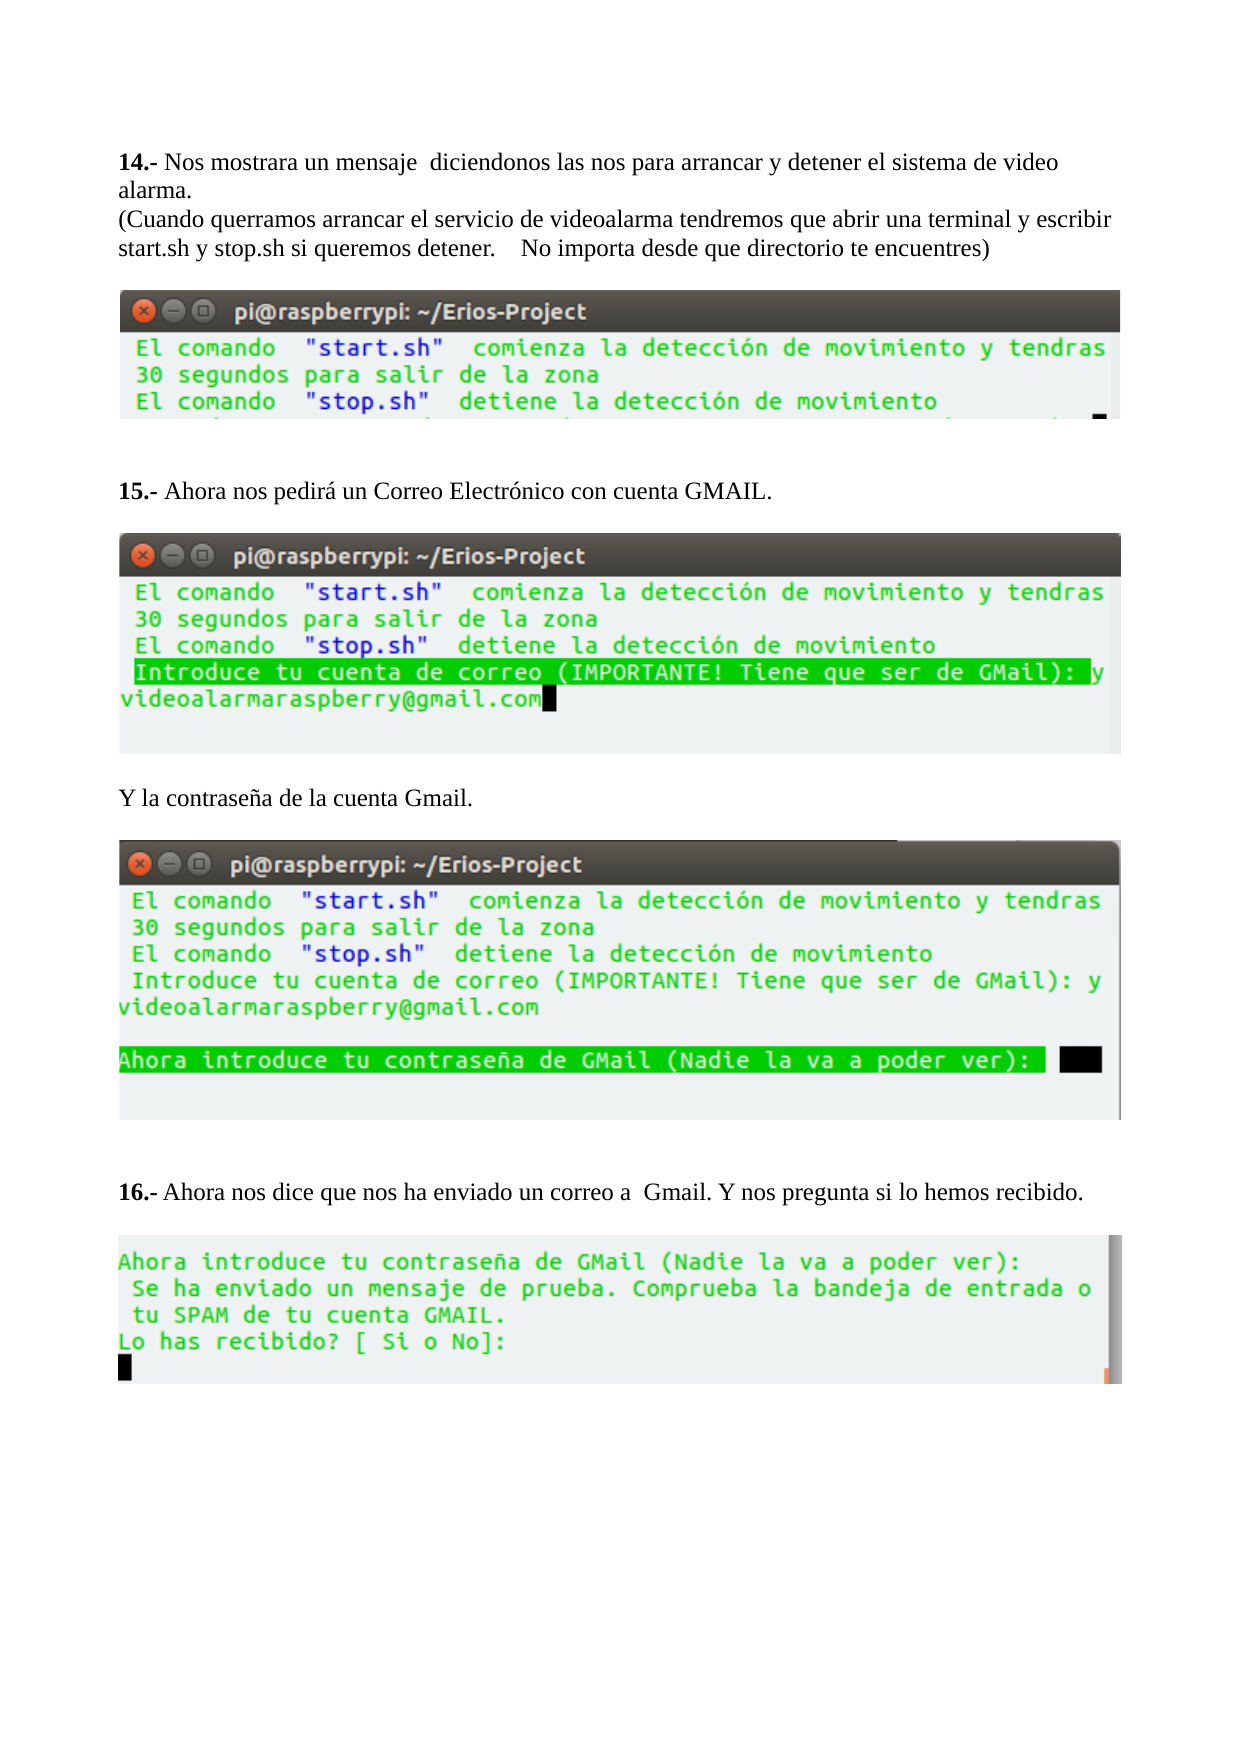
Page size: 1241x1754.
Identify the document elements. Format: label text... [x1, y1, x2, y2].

text 16.- Ahora nos dice que nos ha enviado un correo a Gmail. Y nos pregunta si lo hemos recibido. [118, 1177, 1122, 1206]
picture [119, 533, 1121, 754]
picture [119, 840, 1121, 1120]
text (Cuando querramos arrancar el servicio de videoalarma tendremos que abrir una terminal y escribir start.sh y stop.sh si queremos detener. No importa desde que directorio te encuentres) [118, 204, 1122, 262]
text Y la contraseña de la cuenta Gmail. [118, 783, 1122, 812]
text 15.- Ahora nos pedirá un Correo Electrónico con cuenta GMAIL. [118, 476, 1122, 505]
picture [118, 1235, 1123, 1384]
text 14.- Nos mostrara un mensaje diciendonos las nos para arrancar y detener el sistema de video alarma. [118, 147, 1122, 204]
picture [120, 290, 1121, 419]
